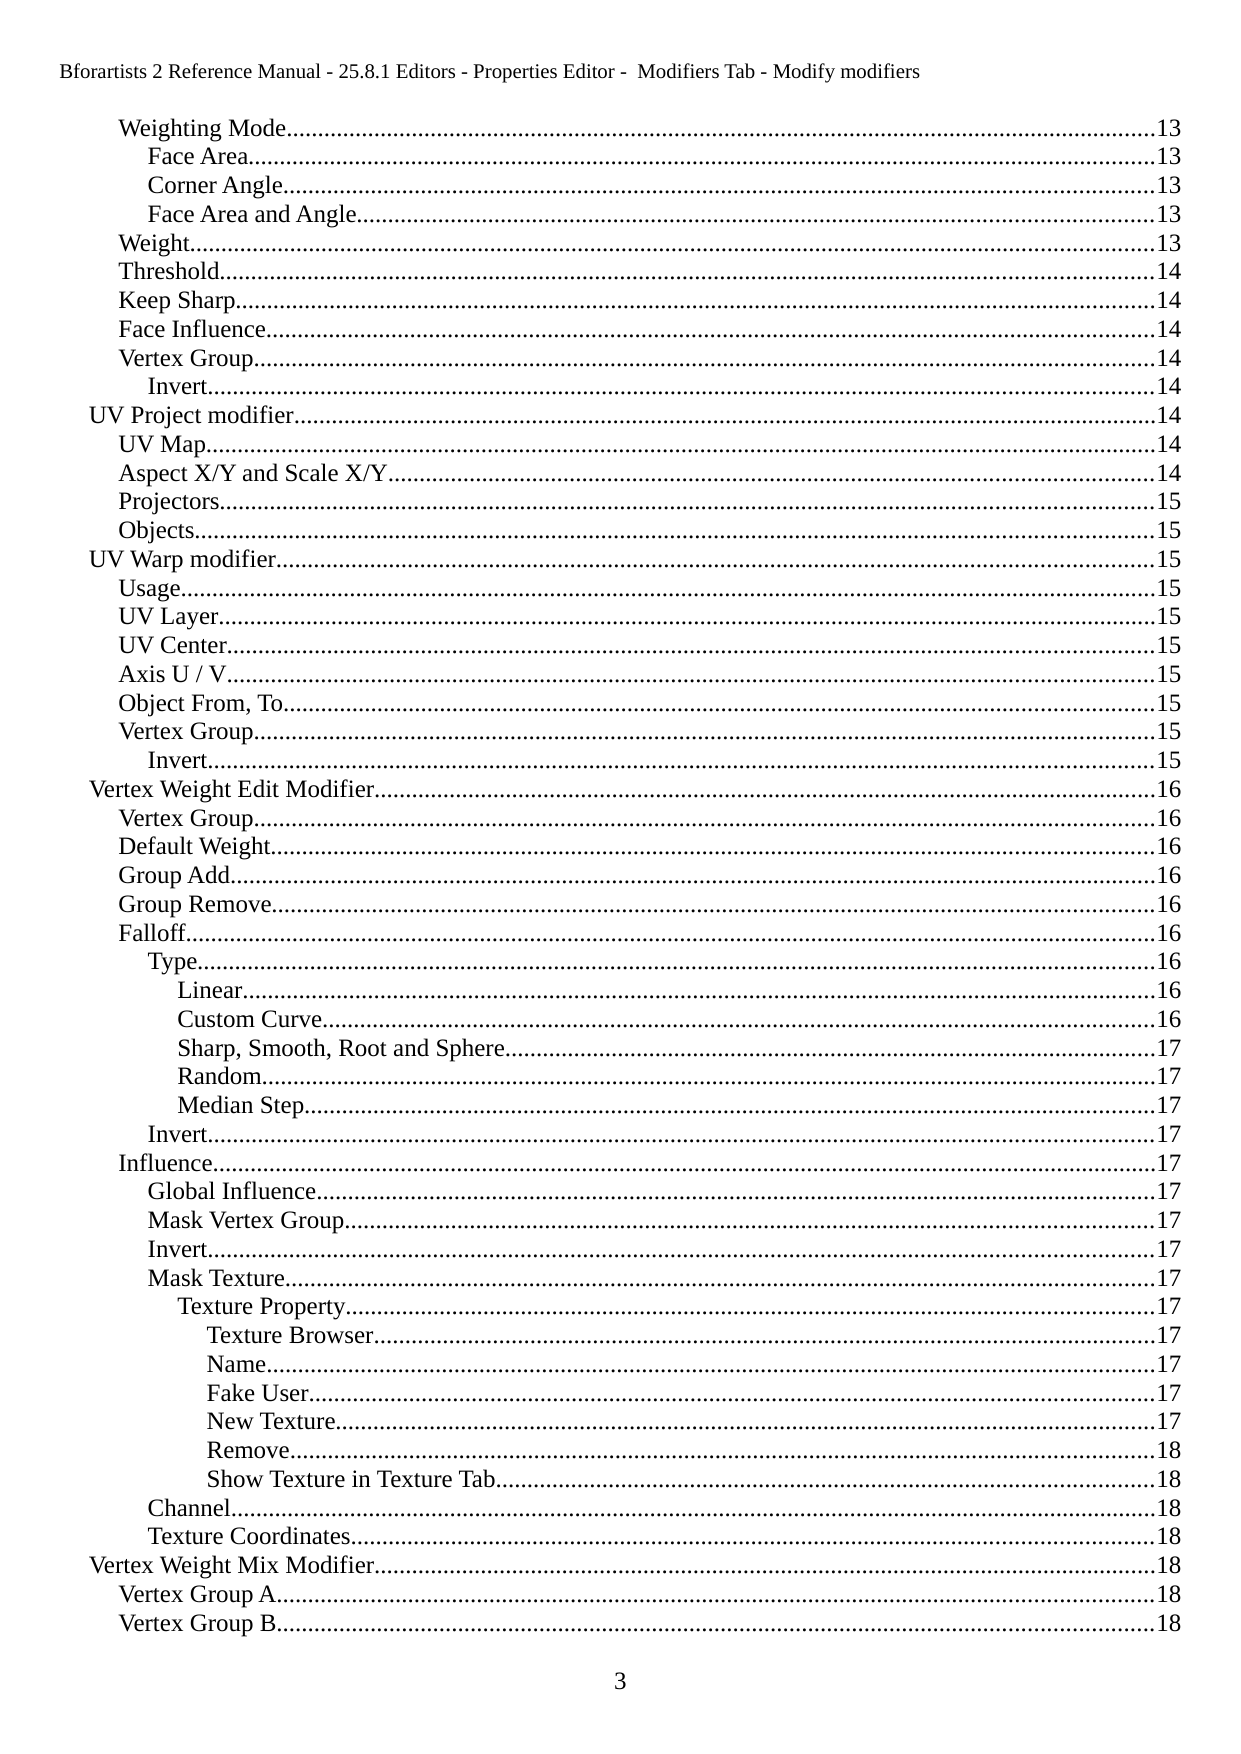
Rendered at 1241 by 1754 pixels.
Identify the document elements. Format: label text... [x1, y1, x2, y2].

text Objects 15 [118, 515, 1181, 544]
text Fake User 17 [206, 1378, 1181, 1406]
text Name 17 [206, 1349, 1181, 1378]
text Median Step 17 [177, 1090, 1181, 1119]
text Usage 15 [118, 573, 1181, 601]
text Group Add 16 [118, 860, 1181, 889]
text Global Influence 17 [147, 1176, 1181, 1205]
text Channel 18 [147, 1493, 1181, 1521]
text Type 16 [147, 946, 1181, 975]
text Weighting Mode 13 [118, 113, 1181, 141]
text Invert 14 [147, 371, 1181, 400]
text Falloff 16 [118, 918, 1181, 946]
text Face Area and Angle 13 [147, 199, 1181, 228]
text Sharp, Smooth, Root and Sphere 17 [177, 1033, 1181, 1061]
text Corner Angle 13 [147, 170, 1181, 199]
text UV Layer 15 [118, 601, 1181, 630]
text Face Influence 14 [118, 314, 1181, 343]
text Mask Texture 17 [147, 1263, 1181, 1291]
text Vertex Group 15 [118, 716, 1181, 745]
text New Texture 17 [206, 1406, 1181, 1435]
text Texture Browser 17 [206, 1320, 1181, 1349]
text Influence 17 [118, 1148, 1181, 1176]
text Vertex Weight Mix Modifier 18 [88, 1550, 1181, 1579]
text Threshold 14 [118, 256, 1181, 285]
text Projectors 15 [118, 486, 1181, 515]
text Keep Sharp 14 [118, 285, 1181, 314]
text Texture Property 17 [177, 1291, 1181, 1320]
text UV Warp modifier 15 [88, 544, 1181, 573]
text UV Project modifier 14 [88, 400, 1181, 429]
text Object From, To 15 [118, 688, 1181, 716]
text Texture Coordinates 18 [147, 1521, 1181, 1550]
text Show Texture in Texture Tab 18 [206, 1464, 1181, 1493]
text Invert 17 [147, 1234, 1181, 1263]
text Default Weight 16 [118, 831, 1181, 860]
text Custom Curve 16 [177, 1004, 1181, 1033]
text Face Area 13 [147, 141, 1181, 170]
text Remove 18 [206, 1435, 1181, 1464]
text Aspect X/Y and Scale X/Y 14 [118, 458, 1181, 486]
text Axis U / V 15 [118, 659, 1181, 688]
text Linear 16 [177, 975, 1181, 1004]
text Vertex Group 16 [118, 803, 1181, 831]
text Weight 13 [118, 228, 1181, 256]
text Vertex Group A 18 [118, 1579, 1181, 1608]
text UV Map 14 [118, 429, 1181, 458]
text UV Center 15 [118, 630, 1181, 659]
text Group Remove 16 [118, 889, 1181, 918]
text Vertex Group 14 [118, 343, 1181, 371]
text Invert 15 [147, 745, 1181, 774]
text Vertex Weight Edit Modifier 16 [88, 774, 1181, 803]
text Invert 17 [147, 1119, 1181, 1148]
text Mask Vertex Group 17 [147, 1205, 1181, 1234]
text Random 17 [177, 1061, 1181, 1090]
text Vertex Group B 18 [118, 1608, 1181, 1636]
